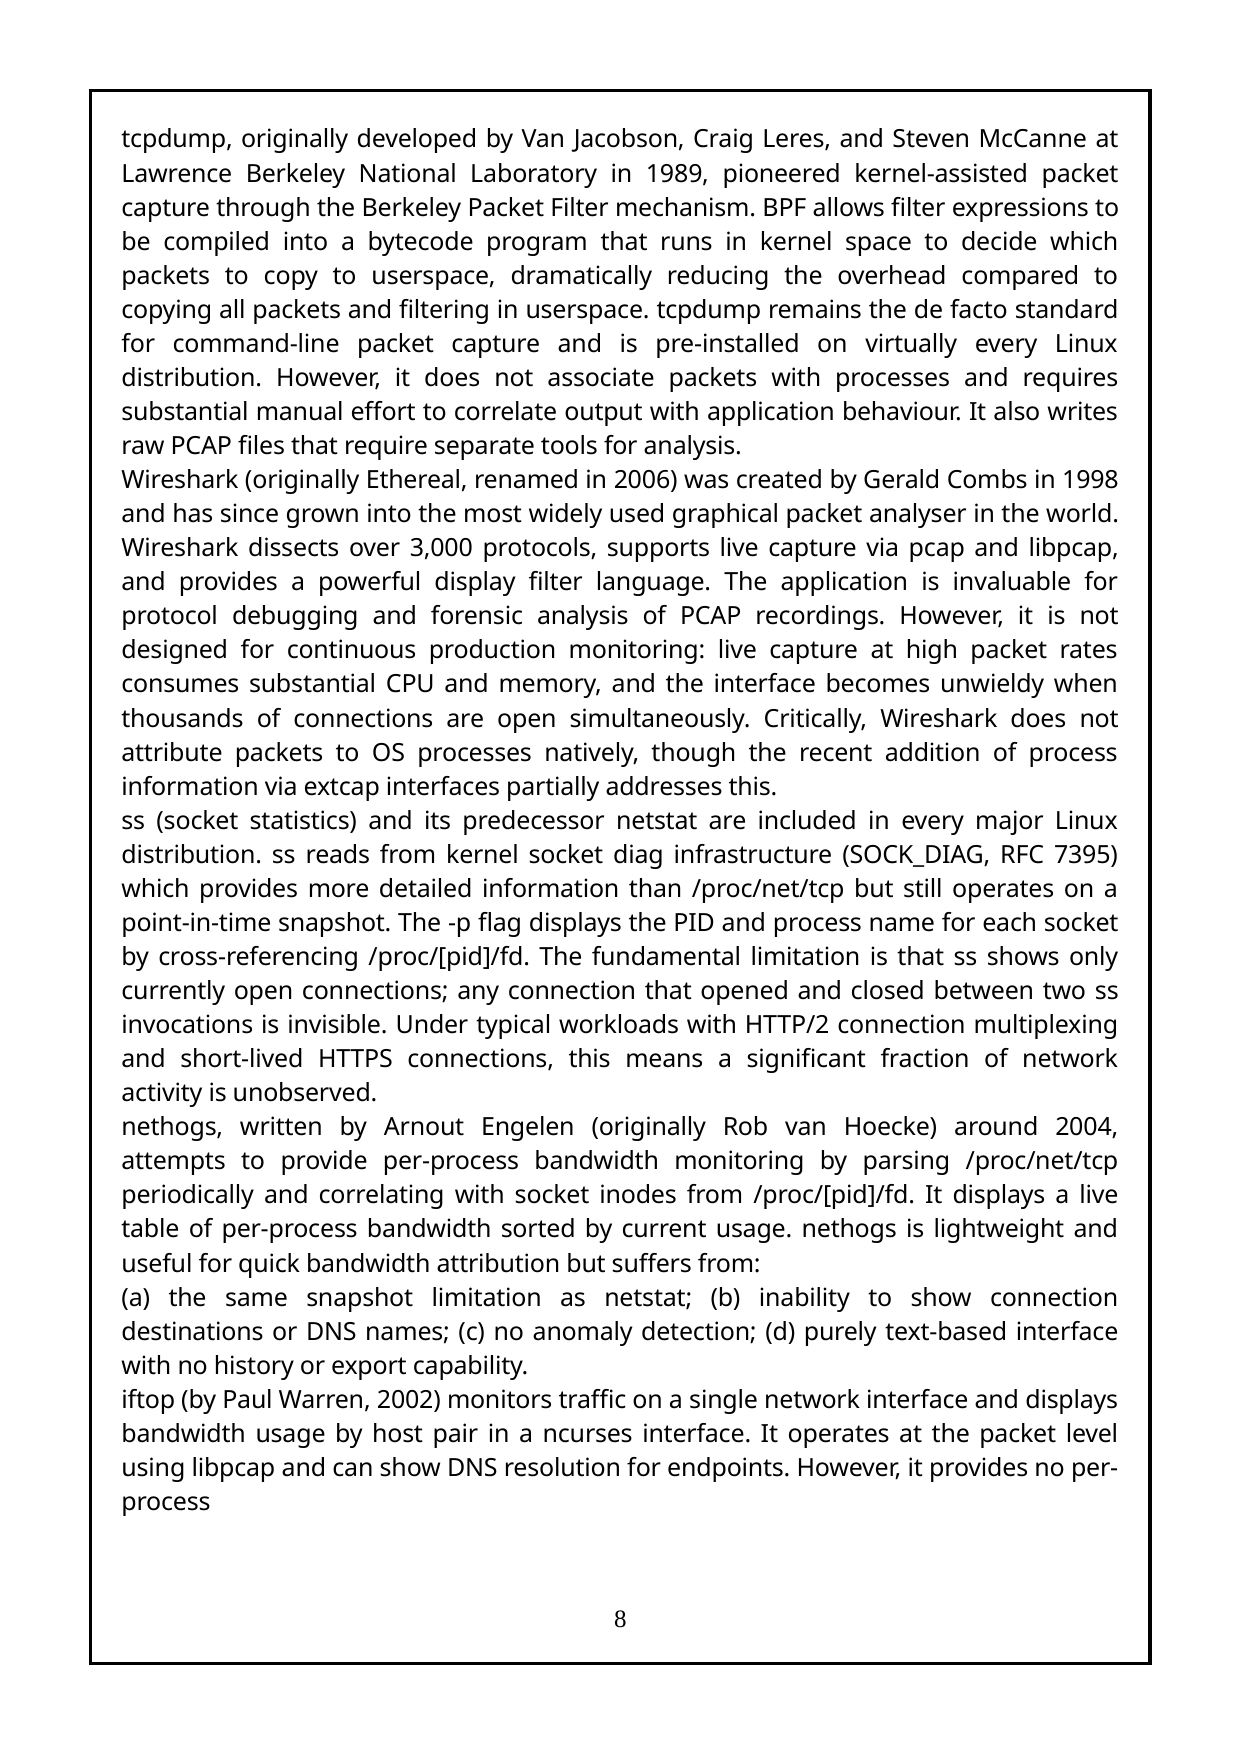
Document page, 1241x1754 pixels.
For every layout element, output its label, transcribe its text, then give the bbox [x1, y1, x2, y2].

text nethogs, written by Arnout Engelen (originally Rob van Hoecke) around 2004, attempts to provide per-process bandwidth monitoring by parsing /proc/net/tcp periodically and correlating with socket inodes from /proc/[pid]/fd. It displays a live table of per-process bandwidth sorted by current usage. nethogs is lightweight and useful for quick bandwidth attribution but suffers from: [121, 1109, 1119, 1279]
text Wireshark (originally Ethereal, renamed in 2006) was created by Gerald Combs in 1998 and has since grown into the most widely used graphical packet analyser in the world. Wireshark dissects over 3,000 protocols, supports live capture via pcap and libpcap, and provides a powerful display filter language. The application is invaluable for protocol debugging and forensic analysis of PCAP recordings. However, it is not designed for continuous production monitoring: live capture at high packet rates consumes substantial CPU and memory, and the interface becomes unwieldy when thousands of connections are open simultaneously. Critically, Wireshark does not attribute packets to OS processes natively, though the recent addition of process information via extcap interfaces partially addresses this. [121, 462, 1119, 802]
text iftop (by Paul Warren, 2002) monitors traffic on a single network interface and displays bandwidth usage by host pair in a ncurses interface. It operates at the packet level using libpcap and can show DNS resolution for endpoints. However, it provides no per-process [121, 1381, 1119, 1518]
text (a) the same snapshot limitation as netstat; (b) inability to show connection destinations or DNS names; (c) no anomaly detection; (d) purely text-based interface with no history or export capability. [121, 1279, 1119, 1381]
text tcpdump, originally developed by Van Jacobson, Craig Leres, and Steven McCanne at Lawrence Berkeley National Laboratory in 1989, pioneered kernel-assisted packet capture through the Berkeley Packet Filter mechanism. BPF allows filter expressions to be compiled into a bytecode program that runs in kernel space to decide which packets to copy to userspace, dramatically reducing the overhead compared to copying all packets and filtering in userspace. tcpdump remains the de facto standard for command-line packet capture and is pre-installed on virtually every Linux distribution. However, it does not associate packets with processes and requires substantial manual effort to correlate output with application behaviour. It also writes raw PCAP files that require separate tools for analysis. [121, 121, 1119, 462]
text ss (socket statistics) and its predecessor netstat are included in every major Linux distribution. ss reads from kernel socket diag infrastructure (SOCK_DIAG, RFC 7395) which provides more detailed information than /proc/net/tcp but still operates on a point-in-time snapshot. The -p flag displays the PID and process name for each socket by cross-referencing /proc/[pid]/fd. The fundamental limitation is that ss shows only currently open connections; any connection that opened and closed between two ss invocations is invisible. Under typical workloads with HTTP/2 connection multiplexing and short-lived HTTPS connections, this means a significant fraction of network activity is unobserved. [121, 802, 1119, 1109]
